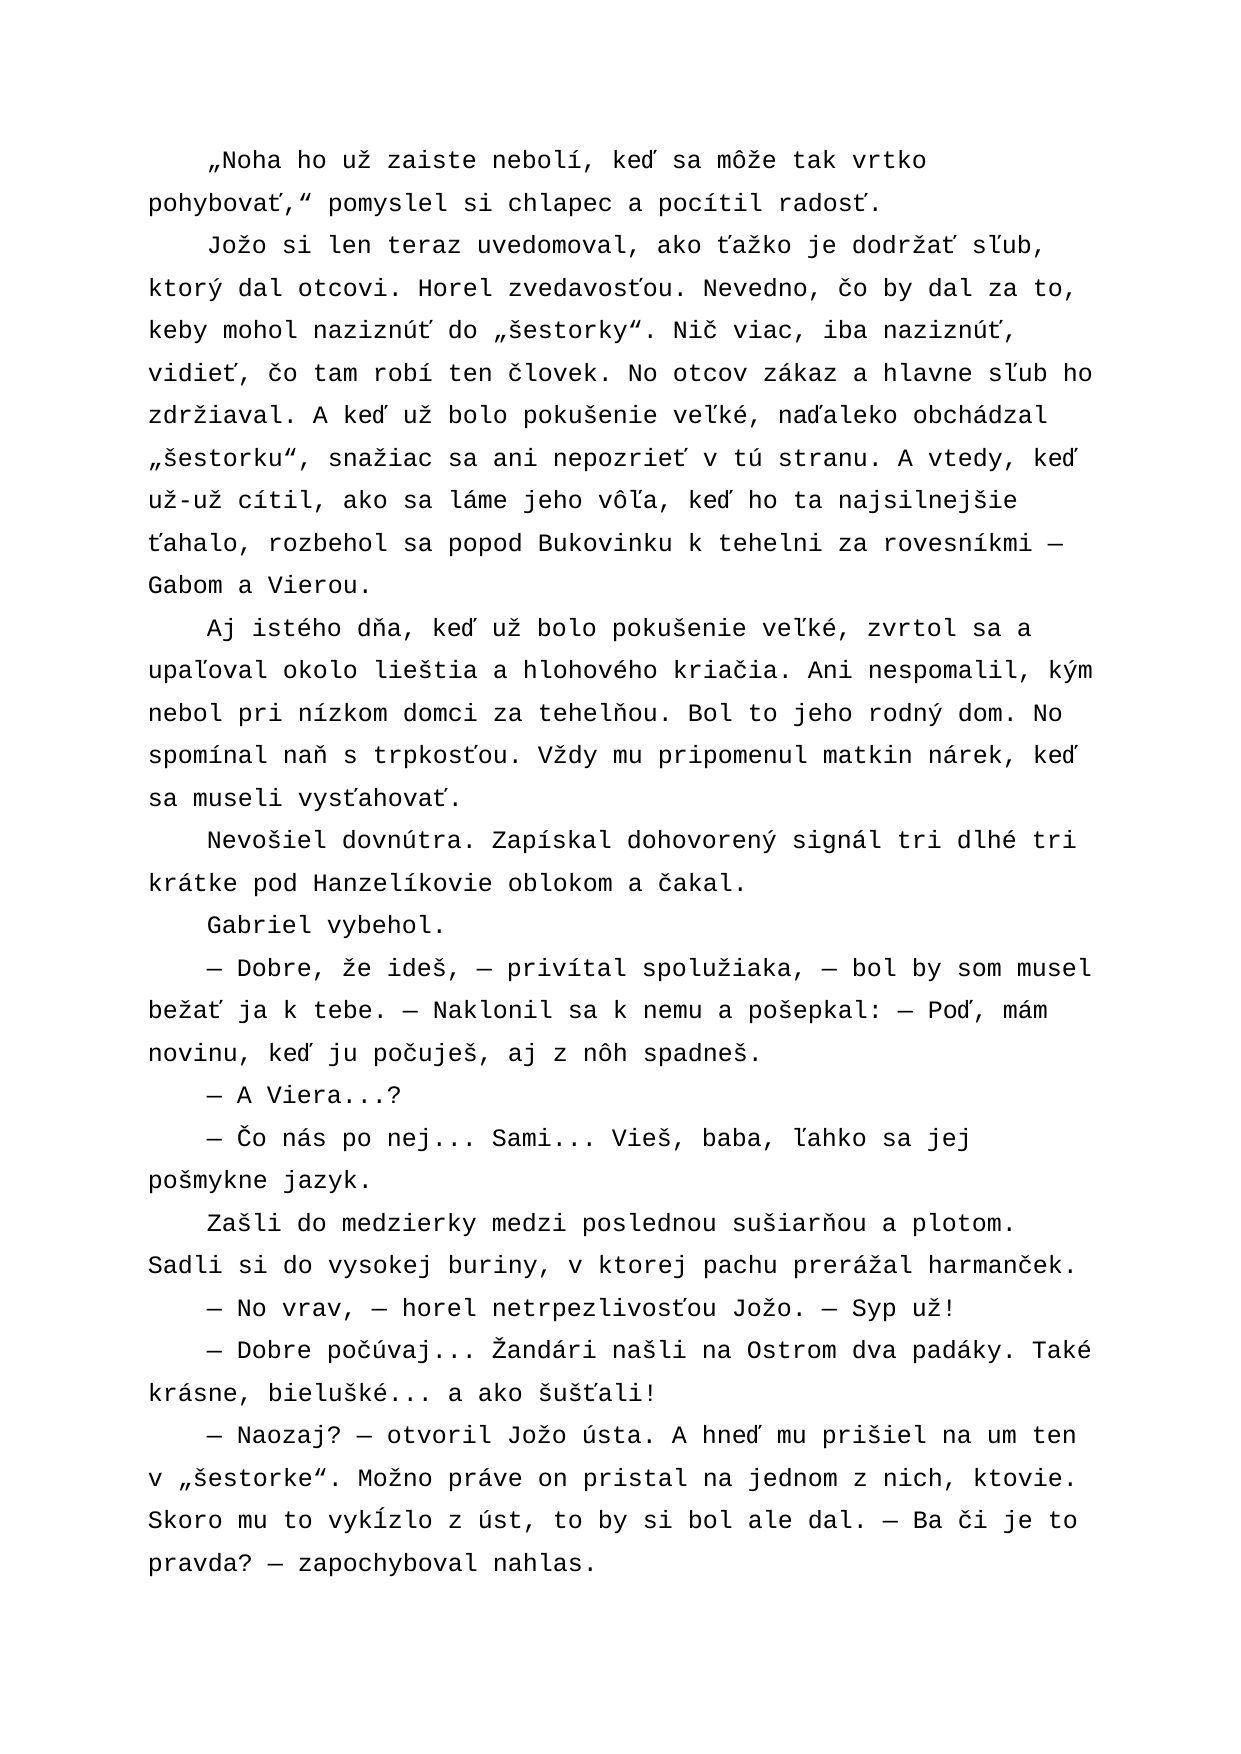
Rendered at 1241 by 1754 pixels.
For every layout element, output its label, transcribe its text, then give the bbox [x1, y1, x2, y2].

text „Noha ho už zaiste nebolí, keď sa môže tak vrtko pohybovať,“ pomyslel si chlapec a pocítil radosť. [148, 148, 1093, 218]
text — No vrav, — horel netrpezlivosťou Jožo. — Syp už! [148, 1295, 1093, 1323]
text — Dobre, že ideš, — privítal spolužiaka, — bol by som musel bežať ja k tebe. — Naklonil sa k nemu a pošepkal: — Poď, mám novinu, keď ju počuješ, aj z nôh spadneš. [148, 955, 1093, 1068]
text — Dobre počúvaj... Žandári našli na Ostrom dva padáky. Také krásne, bielušké... a ako šušťali! [148, 1338, 1093, 1408]
text Jožo si len teraz uvedomoval, ako ťažko je dodržať sľub, ktorý dal otcovi. Horel zvedavosťou. Nevedno, čo by dal za to, keby mohol naziznúť do „šestorky“. Nič viac, iba naziznúť, vidieť, čo tam robí ten človek. No otcov zákaz a hlavne sľub ho zdržiaval. A keď už bolo pokušenie veľké, naďaleko obchádzal „šestorku“, snažiac sa ani nepozrieť v tú stranu. A vtedy, keď už-už cítil, ako sa láme jeho vôľa, keď ho ta najsilnejšie ťahalo, rozbehol sa popod Bukovinku k tehelni za rovesníkmi — Gabom a Vierou. [148, 233, 1093, 601]
text Zašli do medzierky medzi poslednou sušiarňou a plotom. Sadli si do vysokej buriny, v ktorej pachu prerážal harmanček. [148, 1210, 1093, 1281]
text Nevošiel dovnútra. Zapískal dohovorený signál tri dlhé tri krátke pod Hanzelíkovie oblokom a čakal. [148, 828, 1093, 898]
text Aj istého dňa, keď už bolo pokušenie veľké, zvrtol sa a upaľoval okolo lieštia a hlohového kriačia. Ani nespomalil, kým nebol pri nízkom domci za tehelňou. Bol to jeho rodný dom. No spomínal naň s trpkosťou. Vždy mu pripomenul matkin nárek, keď sa museli vysťahovať. [148, 615, 1093, 813]
text — Naozaj? — otvoril Jožo ústa. A hneď mu prišiel na um ten v „šestorke“. Možno práve on pristal na jednom z nich, ktovie. Skoro mu to vykĺzlo z úst, to by si bol ale dal. — Ba či je to pravda? — zapochyboval nahlas. [148, 1423, 1093, 1578]
text — Čo nás po nej... Sami... Vieš, baba, ľahko sa jej pošmykne jazyk. [148, 1125, 1093, 1196]
text Gabriel vybehol. [148, 913, 1093, 941]
text — A Viera...? [148, 1083, 1093, 1111]
